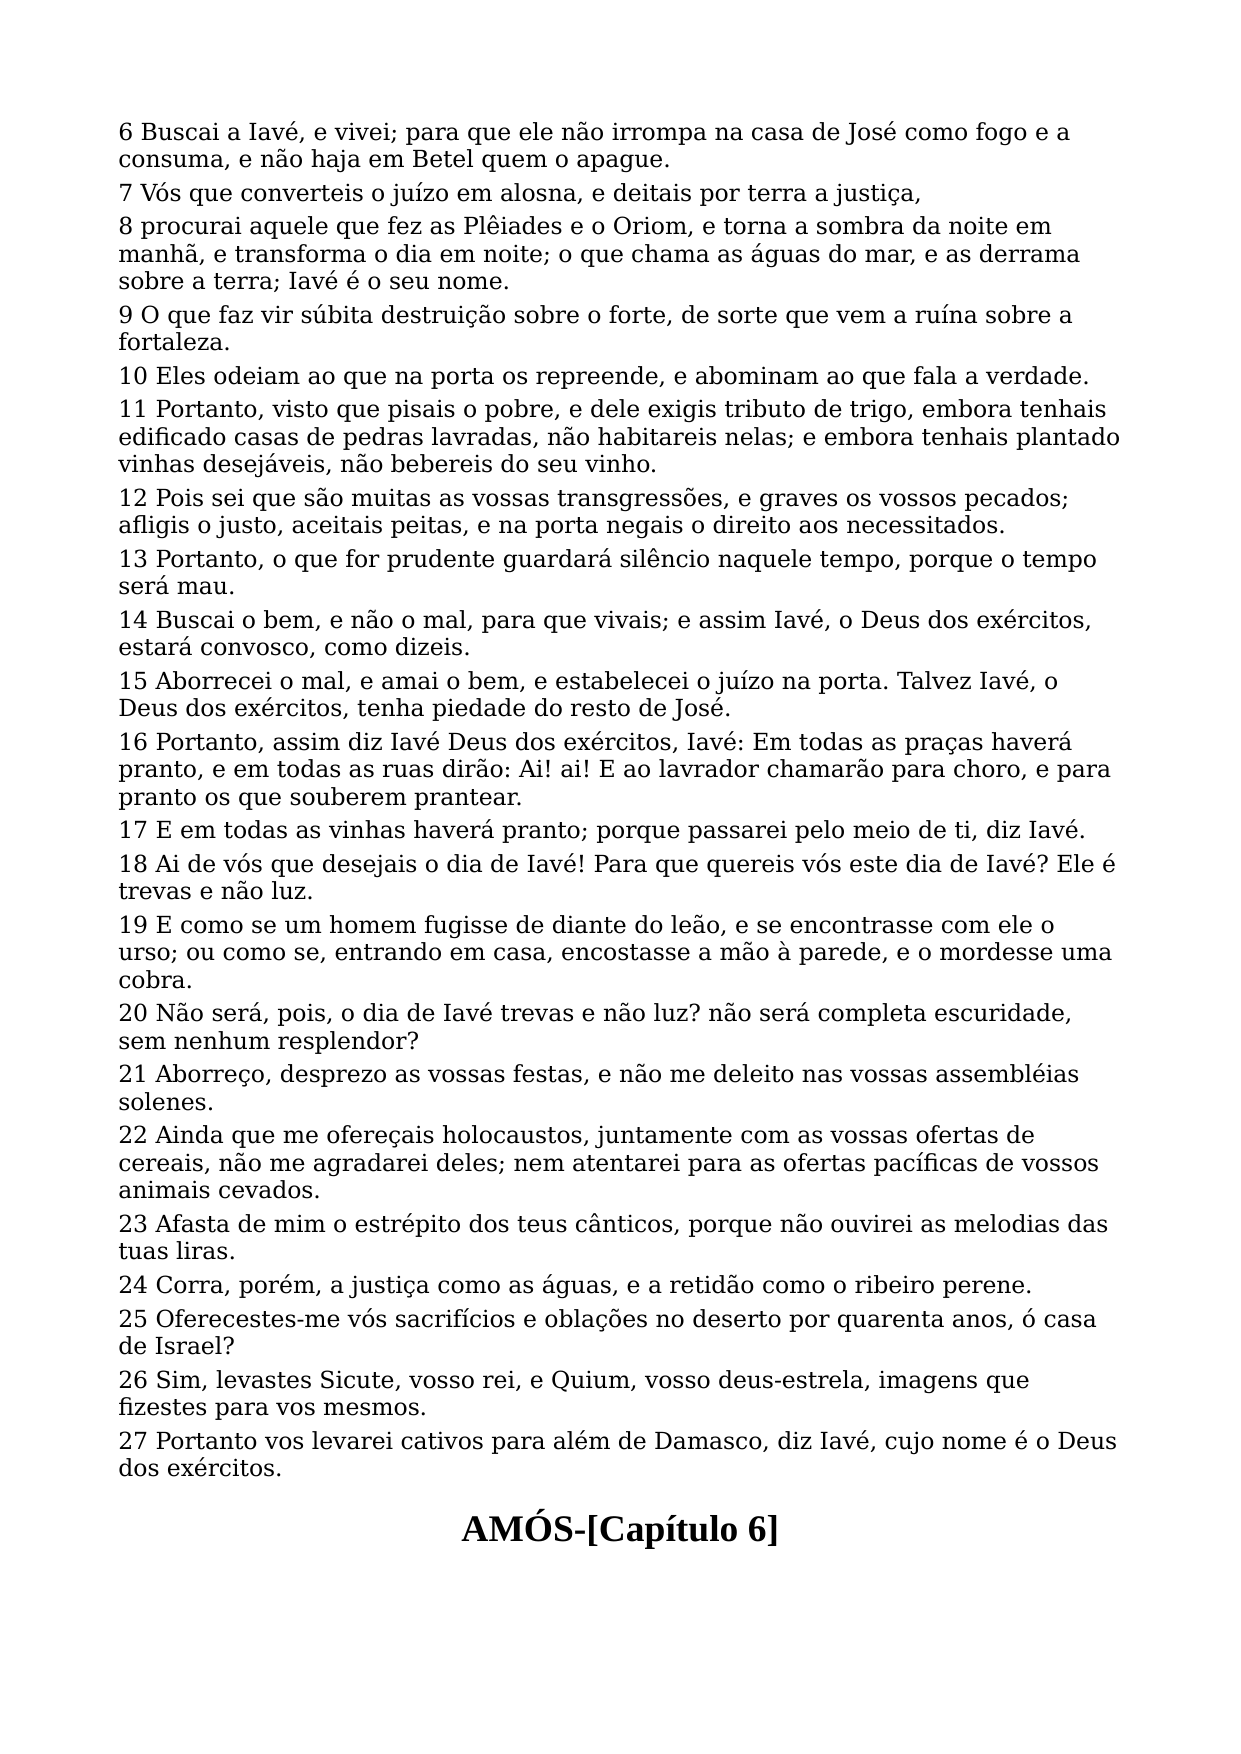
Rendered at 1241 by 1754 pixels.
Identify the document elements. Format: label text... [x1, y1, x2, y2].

text 14 Buscai o bem, e não o mal, para que vivais; e assim Iavé, o Deus dos exércitos, estará convosco, como dizeis. [118, 606, 1122, 661]
text 22 Ainda que me ofereçais holocaustos, juntamente com as vossas ofertas de cereais, não me agradarei deles; nem atentarei para as ofertas pacíficas de vossos animais cevados. [118, 1122, 1122, 1204]
text 19 E como se um homem fugisse de diante do leão, e se encontrasse com ele o urso; ou como se, entrando em casa, encostasse a mão à parede, e o mordesse uma cobra. [118, 912, 1122, 993]
text 26 Sim, levastes Sicute, vosso rei, e Quium, vosso deus-estrela, imagens que fizestes para vos mesmos. [118, 1366, 1122, 1421]
text 21 Aborreço, desprezo as vossas festas, e não me deleito nas vossas assembléias solenes. [118, 1061, 1122, 1116]
text 25 Oferecestes-me vós sacrifícios e oblações no deserto por quarenta anos, ó casa de Israel? [118, 1305, 1122, 1360]
text 13 Portanto, o que for prudente guardará silêncio naquele tempo, porque o tempo será mau. [118, 545, 1122, 600]
text 12 Pois sei que são muitas as vossas transgressões, e graves os vossos pecados; afligis o justo, aceitais peitas, e na porta negais o direito aos necessitados. [118, 484, 1122, 539]
text 23 Afasta de mim o estrépito dos teus cânticos, porque não ouvirei as melodias das tuas liras. [118, 1210, 1122, 1265]
text 11 Portanto, visto que pisais o pobre, e dele exigis tributo de trigo, embora tenhais edificado casas de pedras lavradas, não habitareis nelas; e embora tenhais plantado vinhas desejáveis, não bebereis do seu vinho. [118, 396, 1122, 478]
text 16 Portanto, assim diz Iavé Deus dos exércitos, Iavé: Em todas as praças haverá pranto, e em todas as ruas dirão: Ai! ai! E ao lavrador chamarão para choro, e para pranto os que souberem prantear. [118, 728, 1122, 810]
text 7 Vós que converteis o juízo em alosna, e deitais por terra a justiça, [118, 179, 1122, 206]
text 8 procurai aquele que fez as Plêiades e o Oriom, e torna a sombra da noite em manhã, e transforma o dia em noite; o que chama as águas do mar, e as derrama sobre a terra; Iavé é o seu nome. [118, 213, 1122, 295]
text 9 O que faz vir súbita destruição sobre o forte, de sorte que vem a ruína sobre a fortaleza. [118, 301, 1122, 356]
text 27 Portanto vos levarei cativos para além de Damasco, diz Iavé, cujo nome é o Deus dos exércitos. [118, 1427, 1122, 1482]
subtitle AMÓS-[Capítulo 6] [118, 1506, 1122, 1549]
text 18 Ai de vós que desejais o dia de Iavé! Para que quereis vós este dia de Iavé? Ele é trevas e não luz. [118, 851, 1122, 905]
text 17 E em todas as vinhas haverá pranto; porque passarei pelo meio de ti, diz Iavé. [118, 817, 1122, 844]
text 15 Aborrecei o mal, e amai o bem, e estabelecei o juízo na porta. Talvez Iavé, o Deus dos exércitos, tenha piedade do resto de José. [118, 667, 1122, 722]
text 10 Eles odeiam ao que na porta os repreende, e abominam ao que fala a verdade. [118, 362, 1122, 389]
text 24 Corra, porém, a justiça como as águas, e a retidão como o ribeiro perene. [118, 1271, 1122, 1299]
text 6 Buscai a Iavé, e vivei; para que ele não irrompa na casa de José como fogo e a consuma, e não haja em Betel quem o apague. [118, 118, 1122, 173]
text 20 Não será, pois, o dia de Iavé trevas e não luz? não será completa escuridade, sem nenhum resplendor? [118, 1000, 1122, 1054]
